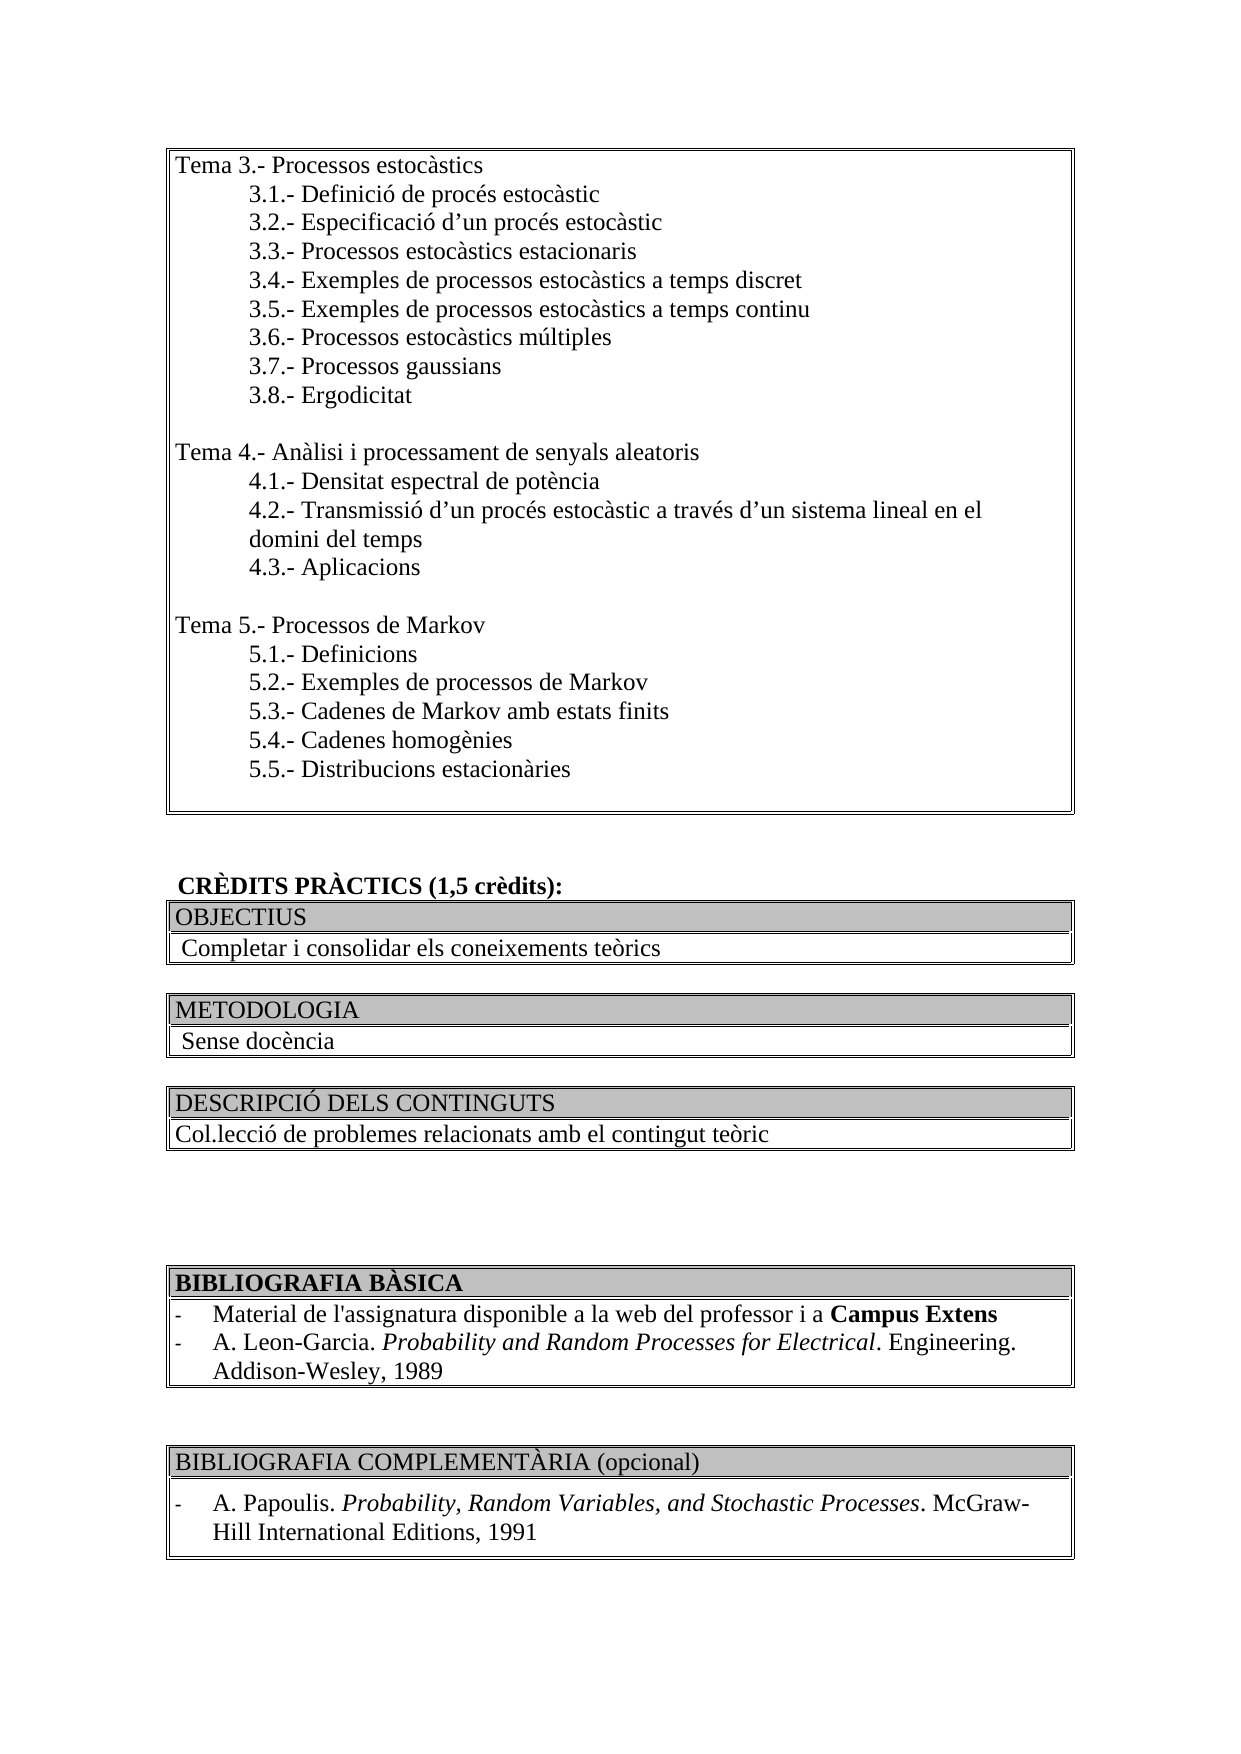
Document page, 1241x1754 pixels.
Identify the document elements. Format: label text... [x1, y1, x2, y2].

table_cell Completar i consolidar els coneixements teòrics [168, 931, 1072, 962]
table_cell Material de l'assignatura disponible a la web del professor i a Campus Extens A. Leon-Garcia. Probability and Random Processes for Electrical. Engineering. Addison-Wesley, 1989 [168, 1296, 1072, 1385]
table_header BIBLIOGRAFIA BÀSICA [170, 1269, 1071, 1296]
table_cell A. Papoulis. Probability, Random Variables, and Stochastic Processes. McGraw-Hill International Editions, 1991 S. Haykin. Communication Systems (tema 4). John Wiley & Sons, 1994 B. Carlson. Communication Systems (tema 4). 3a edició, McGraw-Hill, 1986 [168, 1476, 1072, 1556]
table_header METODOLOGIA [170, 996, 1071, 1024]
table_cell Sense docència [168, 1024, 1072, 1055]
table_header BIBLIOGRAFIA COMPLEMENTÀRIA (opcional) [170, 1448, 1071, 1476]
table_header DESCRIPCIÓ DELS CONTINGUTS [170, 1089, 1071, 1117]
subtitle CRÈDITS PRÀCTICS (1,5 crèdits): [177, 871, 1063, 900]
table_header OBJECTIUS [170, 903, 1071, 931]
table_cell Tema 3.- Processos estocàstics 3.1.- Definició de procés estocàstic 3.2.- Especificació d’un procés estocàstic 3.3.- Processos estocàstics estacionaris 3.4.- Exemples de processos estocàstics a temps discret 3.5.- Exemples de processos estocàstics a temps continu 3.6.- Processos estocàstics múltiples 3.7.- Processos gaussians 3.8.- Ergodicitat Tema 4.- Anàlisi i processament de senyals aleatoris 4.1.- Densitat espectral de potència 4.2.- Transmissió d’un procés estocàstic a través d’un sistema lineal en el domini del temps 4.3.- Aplicacions Tema 5.- Processos de Markov 5.1.- Definicions 5.2.- Exemples de processos de Markov 5.3.- Cadenes de Markov amb estats finits 5.4.- Cadenes homogènies 5.5.- Distribucions estacionàries [170, 151, 1071, 811]
table_cell Col.lecció de problemes relacionats amb el contingut teòric [168, 1117, 1072, 1148]
